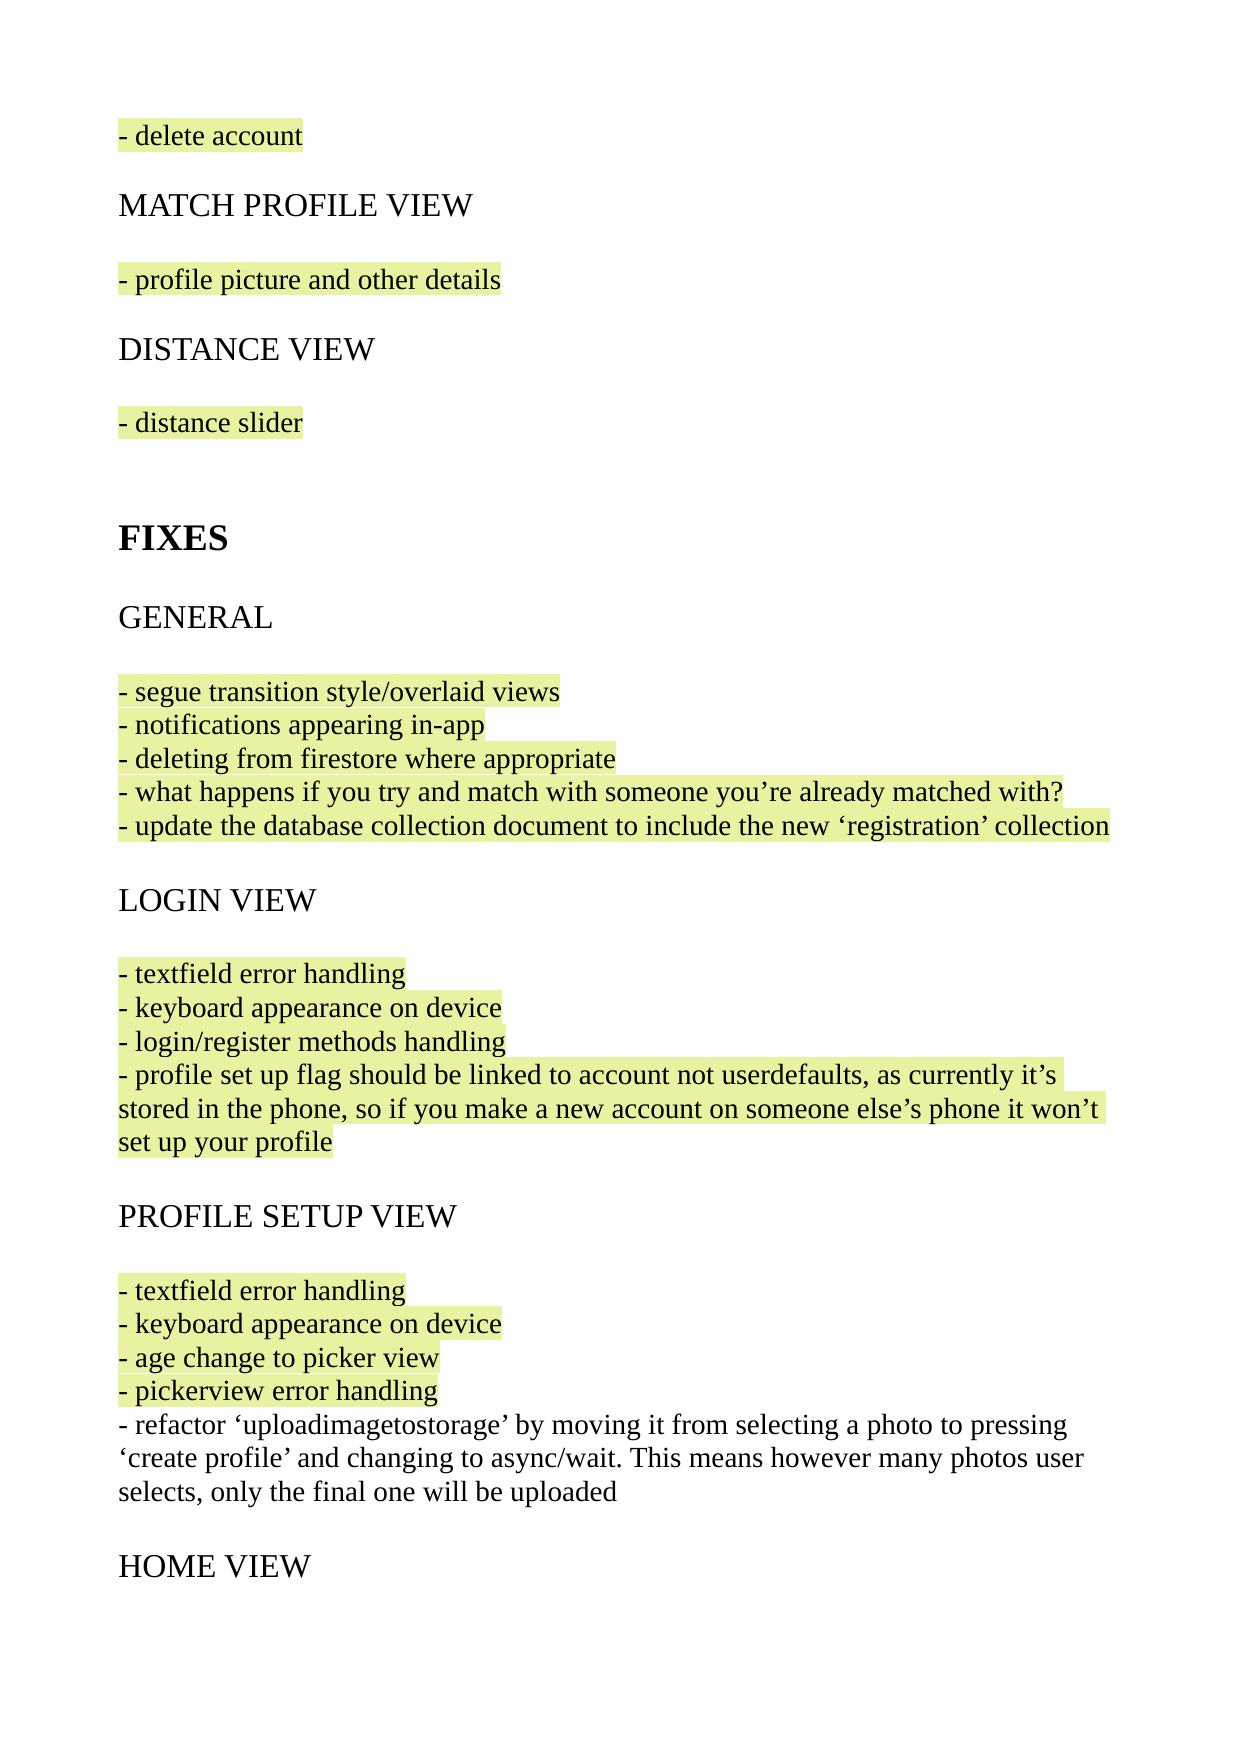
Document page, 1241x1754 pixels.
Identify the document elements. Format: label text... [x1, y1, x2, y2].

text - what happens if you try and match with someone you’re already matched with? [118, 774, 1122, 808]
text - delete account [118, 118, 1122, 152]
text - textfield error handling [118, 1273, 1122, 1306]
text - login/register methods handling [118, 1024, 1122, 1057]
text - age change to picker view [118, 1340, 1122, 1373]
text DISTANCE VIEW [118, 329, 1122, 367]
text - profile set up flag should be linked to account not userdefaults, as currently it’s stored in the phone, so if you make a new account on someone else’s phone it won’t set up your profile [118, 1057, 1122, 1158]
text - pickerview error handling [118, 1373, 1122, 1407]
text - segue transition style/overlaid views [118, 674, 1122, 707]
text - profile picture and other details [118, 262, 1122, 295]
text - keyboard appearance on device [118, 990, 1122, 1024]
text LOGIN VIEW [118, 880, 1122, 918]
text FIXES [118, 516, 1122, 559]
text - refactor ‘uploadimagetostorage’ by moving it from selecting a photo to pressing ‘create profile’ and changing to async/wait. This means however many photos user selects, only the final one will be uploaded [118, 1407, 1122, 1508]
text PROFILE SETUP VIEW [118, 1196, 1122, 1234]
text GENERAL [118, 597, 1122, 636]
text - textfield error handling [118, 957, 1122, 990]
text - notifications appearing in-app [118, 707, 1122, 741]
text - keyboard appearance on device [118, 1306, 1122, 1340]
text MATCH PROFILE VIEW [118, 185, 1122, 223]
text HOME VIEW [118, 1546, 1122, 1584]
text - update the database collection document to include the new ‘registration’ collection [118, 808, 1122, 842]
text - distance slider [118, 406, 1122, 439]
text - deleting from firestore where appropriate [118, 741, 1122, 774]
